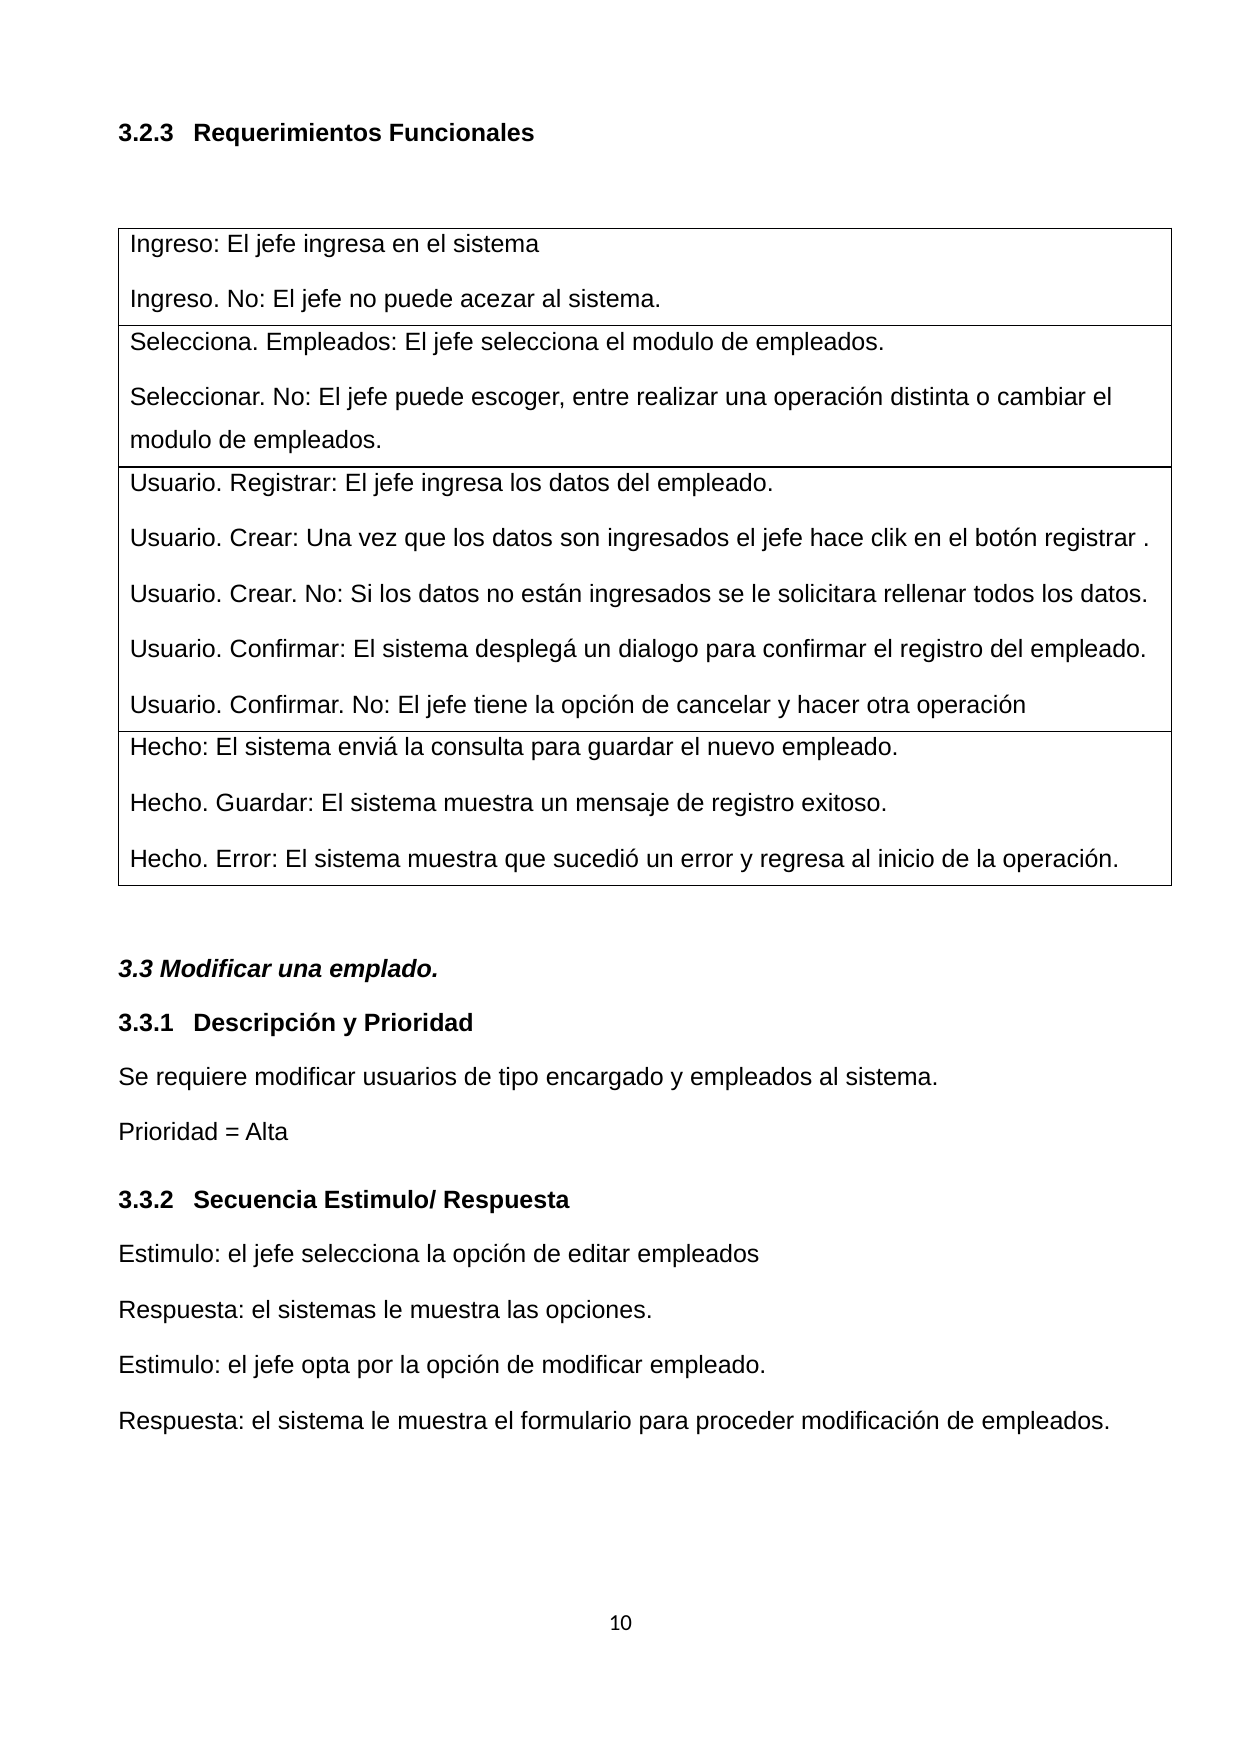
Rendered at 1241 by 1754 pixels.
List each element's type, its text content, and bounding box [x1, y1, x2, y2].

subtitle 3.2.3 Requerimientos Funcionales [118, 118, 1122, 147]
text Respuesta: el sistema le muestra el formulario para proceder modificación de empleados. [118, 1406, 1122, 1434]
text Prioridad = Alta [118, 1117, 1122, 1146]
text Estimulo: el jefe opta por la opción de modificar empleado. [118, 1350, 1122, 1379]
text Respuesta: el sistemas le muestra las opciones. [118, 1294, 1122, 1323]
table_cell Selecciona. Empleados: El jefe selecciona el modulo de empleados. Seleccionar. No: El jefe puede escoger, entre realizar una operación distinta o cambiar el modulo de empleados. [119, 326, 1171, 466]
table_cell Usuario. Registrar: El jefe ingresa los datos del empleado. Usuario. Crear: Una vez que los datos son ingresados el jefe hace clik en el botón registrar . Usuario. Crear. No: Si los datos no están ingresados se le solicitara rellenar todos los datos. Usuario. Confirmar: El sistema desplegá un dialogo para confirmar el registro del empleado. Usuario. Confirmar. No: El jefe tiene la opción de cancelar y hacer otra operación [119, 468, 1171, 731]
text Se requiere modificar usuarios de tipo encargado y empleados al sistema. [118, 1061, 1122, 1090]
table_cell Hecho: El sistema enviá la consulta para guardar el nuevo empleado. Hecho. Guardar: El sistema muestra un mensaje de registro exitoso. Hecho. Error: El sistema muestra que sucedió un error y regresa al inicio de la operación. [119, 732, 1171, 885]
subtitle 3.3.1 Descripción y Prioridad [118, 1008, 1122, 1036]
text Estimulo: el jefe selecciona la opción de editar empleados [118, 1239, 1122, 1268]
subtitle 3.3 Modificar una emplado. [118, 954, 1122, 983]
subtitle 3.3.2 Secuencia Estimulo/ Respuesta [118, 1185, 1122, 1214]
table_header Ingreso: El jefe ingresa en el sistema Ingreso. No: El jefe no puede acezar al sistema. [119, 229, 1171, 325]
